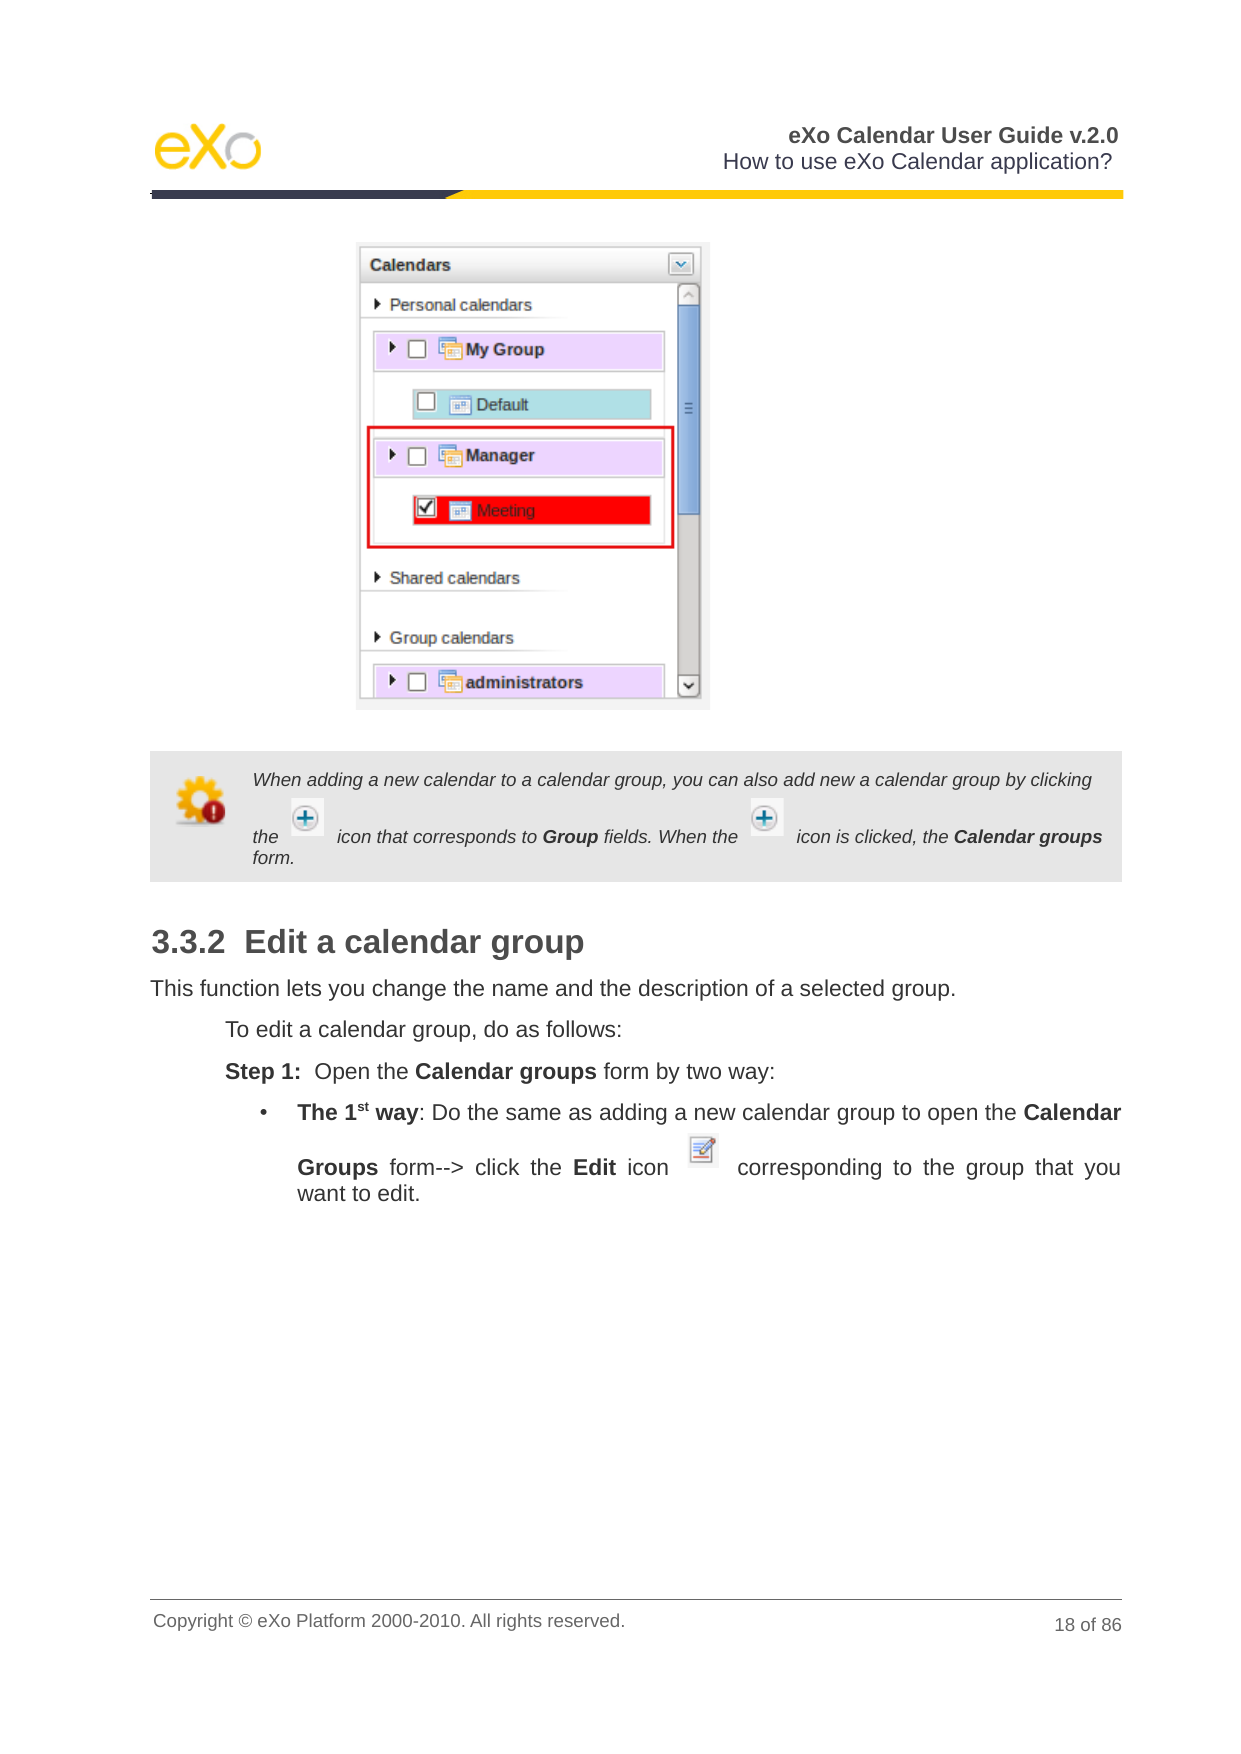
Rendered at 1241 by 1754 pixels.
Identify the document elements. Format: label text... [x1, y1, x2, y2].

table_header When adding a new calendar to a calendar group, you can also add new a calendar group by clicking the icon that corresponds to Group fields. When the icon is clicked, the Calendar groups form. [247, 751, 1122, 882]
list The 1st way: Do the same as adding a new calendar group to open the Calendar Groups form--> click the Edit icon corresponding to the group that you want to edit. [259, 1099, 1122, 1206]
list To edit a calendar group, do as follows: [187, 1016, 1122, 1043]
picture [687, 1133, 719, 1168]
table_header [150, 751, 247, 882]
picture [750, 798, 784, 836]
picture [175, 776, 226, 827]
picture [151, 190, 1124, 199]
list Step 1: Open the Calendar groups form by two way: [187, 1058, 1122, 1084]
picture [155, 123, 262, 170]
text This function lets you change the name and the description of a selected group. [150, 975, 1122, 1001]
picture [291, 798, 324, 836]
subtitle Edit a calendar group [150, 922, 1122, 960]
picture [355, 242, 711, 710]
